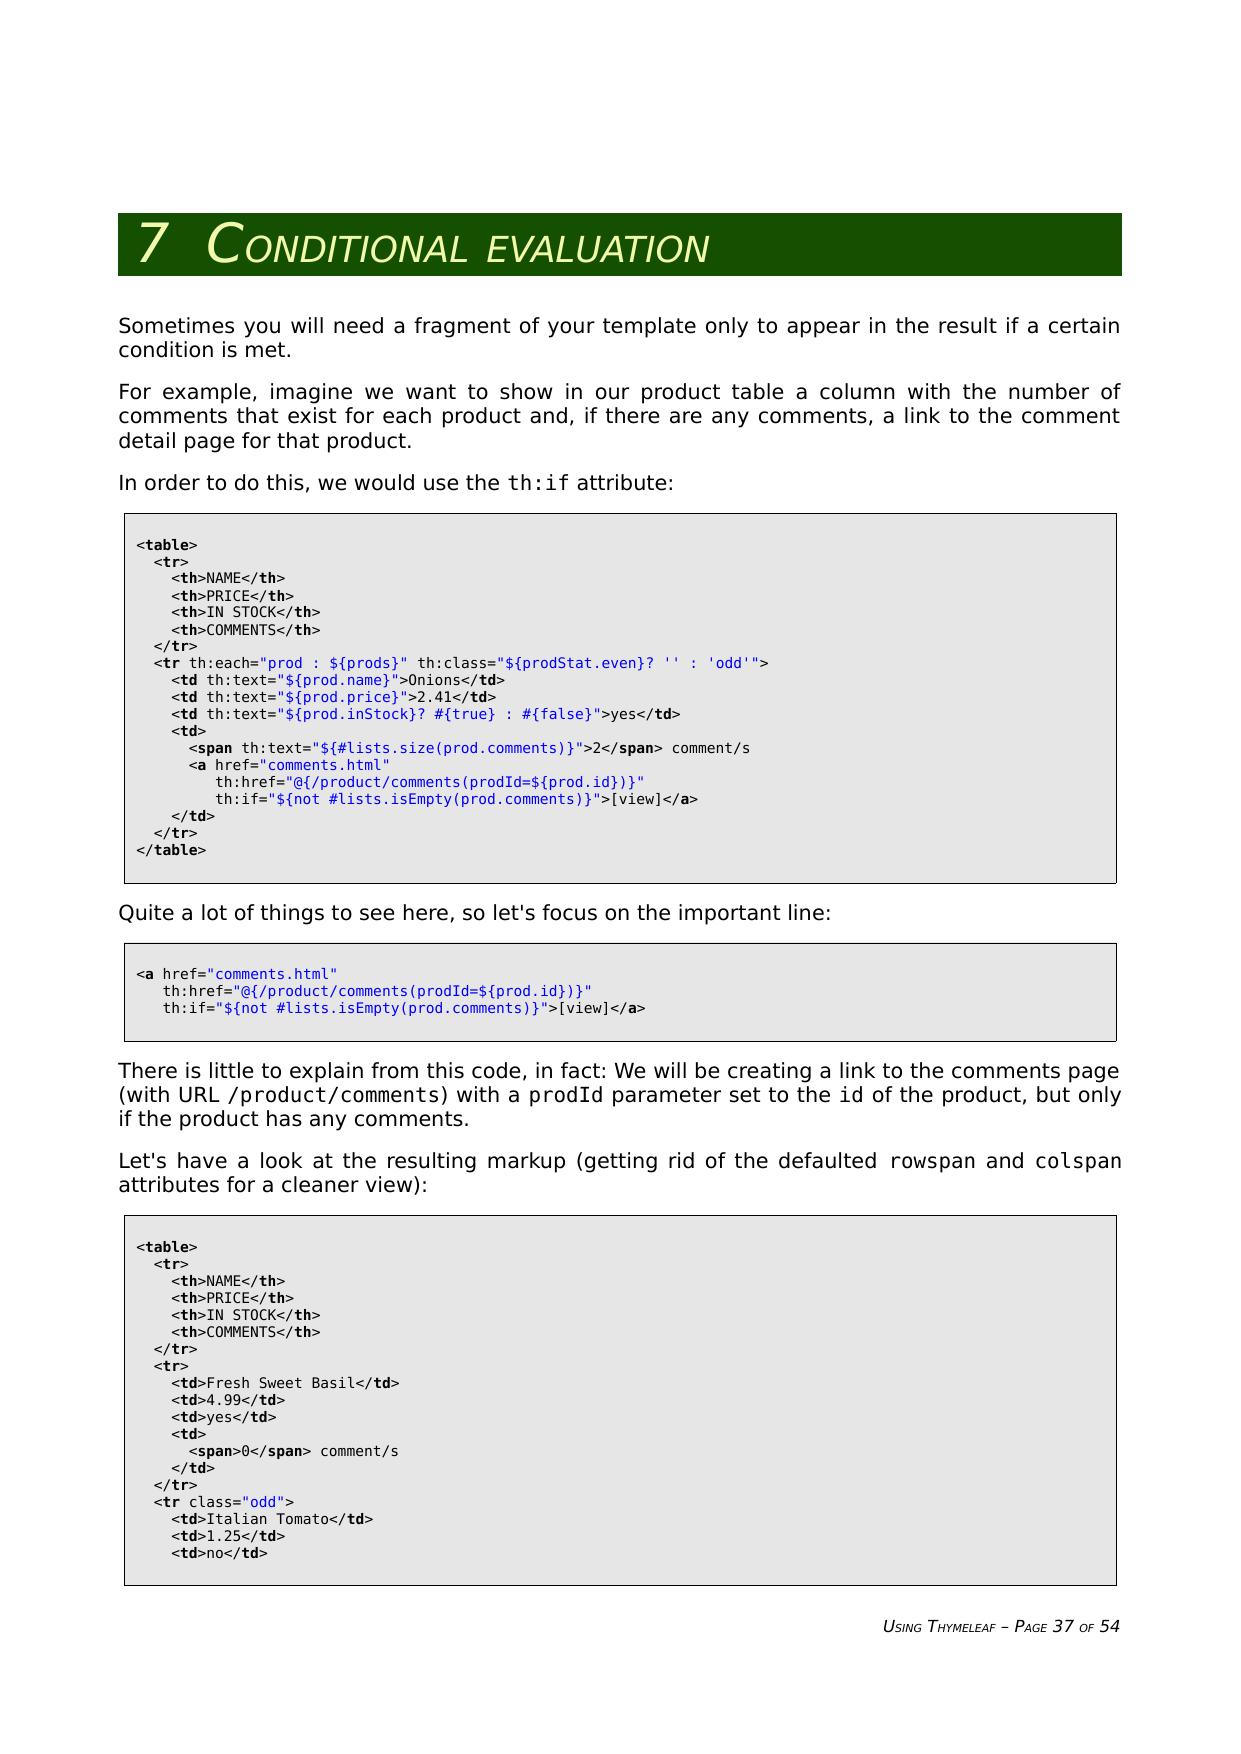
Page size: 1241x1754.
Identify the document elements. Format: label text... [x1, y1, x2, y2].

subtitle Conditional evaluation [118, 213, 1122, 276]
text For example, imagine we want to show in our product table a column with the number of comments that exist for each product and, if there are any comments, a link to the comment detail page for that product. [118, 380, 1122, 453]
text There is little to explain from this code, in fact: We will be creating a link to the comments page (with URL /product/comments) with a prodId parameter set to the id of the product, but only if the product has any comments. [118, 1059, 1122, 1131]
text Let's have a look at the resulting markup (getting rid of the defaulted rowspan and colspan attributes for a cleaner view): [118, 1149, 1122, 1198]
text Quite a lot of things to see here, so let's focus on the important line: [118, 901, 1122, 925]
text <table> <tr> <th>NAME</th> <th>PRICE</th> <th>IN STOCK</th> <th>COMMENTS</th> </tr> <tr th:each="prod : ${prods}" th:class="${prodStat.even}? '' : 'odd'"> <td th:text="${prod.name}">Onions</td> <td th:text="${prod.price}">2.41</td> <td th:text="${prod.inStock}? #{true} : #{false}">yes</td> <td> <span th:text="${#lists.size(prod.comments)}">2</span> comment/s <a href="comments.html" th:href="@{/product/comments(prodId=${prod.id})}" th:if="${not #lists.isEmpty(prod.comments)}">[view]</a> </td> </tr> </table> [125, 514, 1116, 883]
text <a href="comments.html" th:href="@{/product/comments(prodId=${prod.id})}" th:if="${not #lists.isEmpty(prod.comments)}">[view]</a> [125, 944, 1116, 1041]
text <table> <tr> <th>NAME</th> <th>PRICE</th> <th>IN STOCK</th> <th>COMMENTS</th> </tr> <tr> <td>Fresh Sweet Basil</td> <td>4.99</td> <td>yes</td> <td> <span>0</span> comment/s </td> </tr> <tr class="odd"> <td>Italian Tomato</td> <td>1.25</td> <td>no</td> [125, 1216, 1116, 1585]
text Sometimes you will need a fragment of your template only to appear in the result if a certain condition is met. [118, 314, 1122, 362]
text In order to do this, we would use the th:if attribute: [118, 471, 1122, 495]
